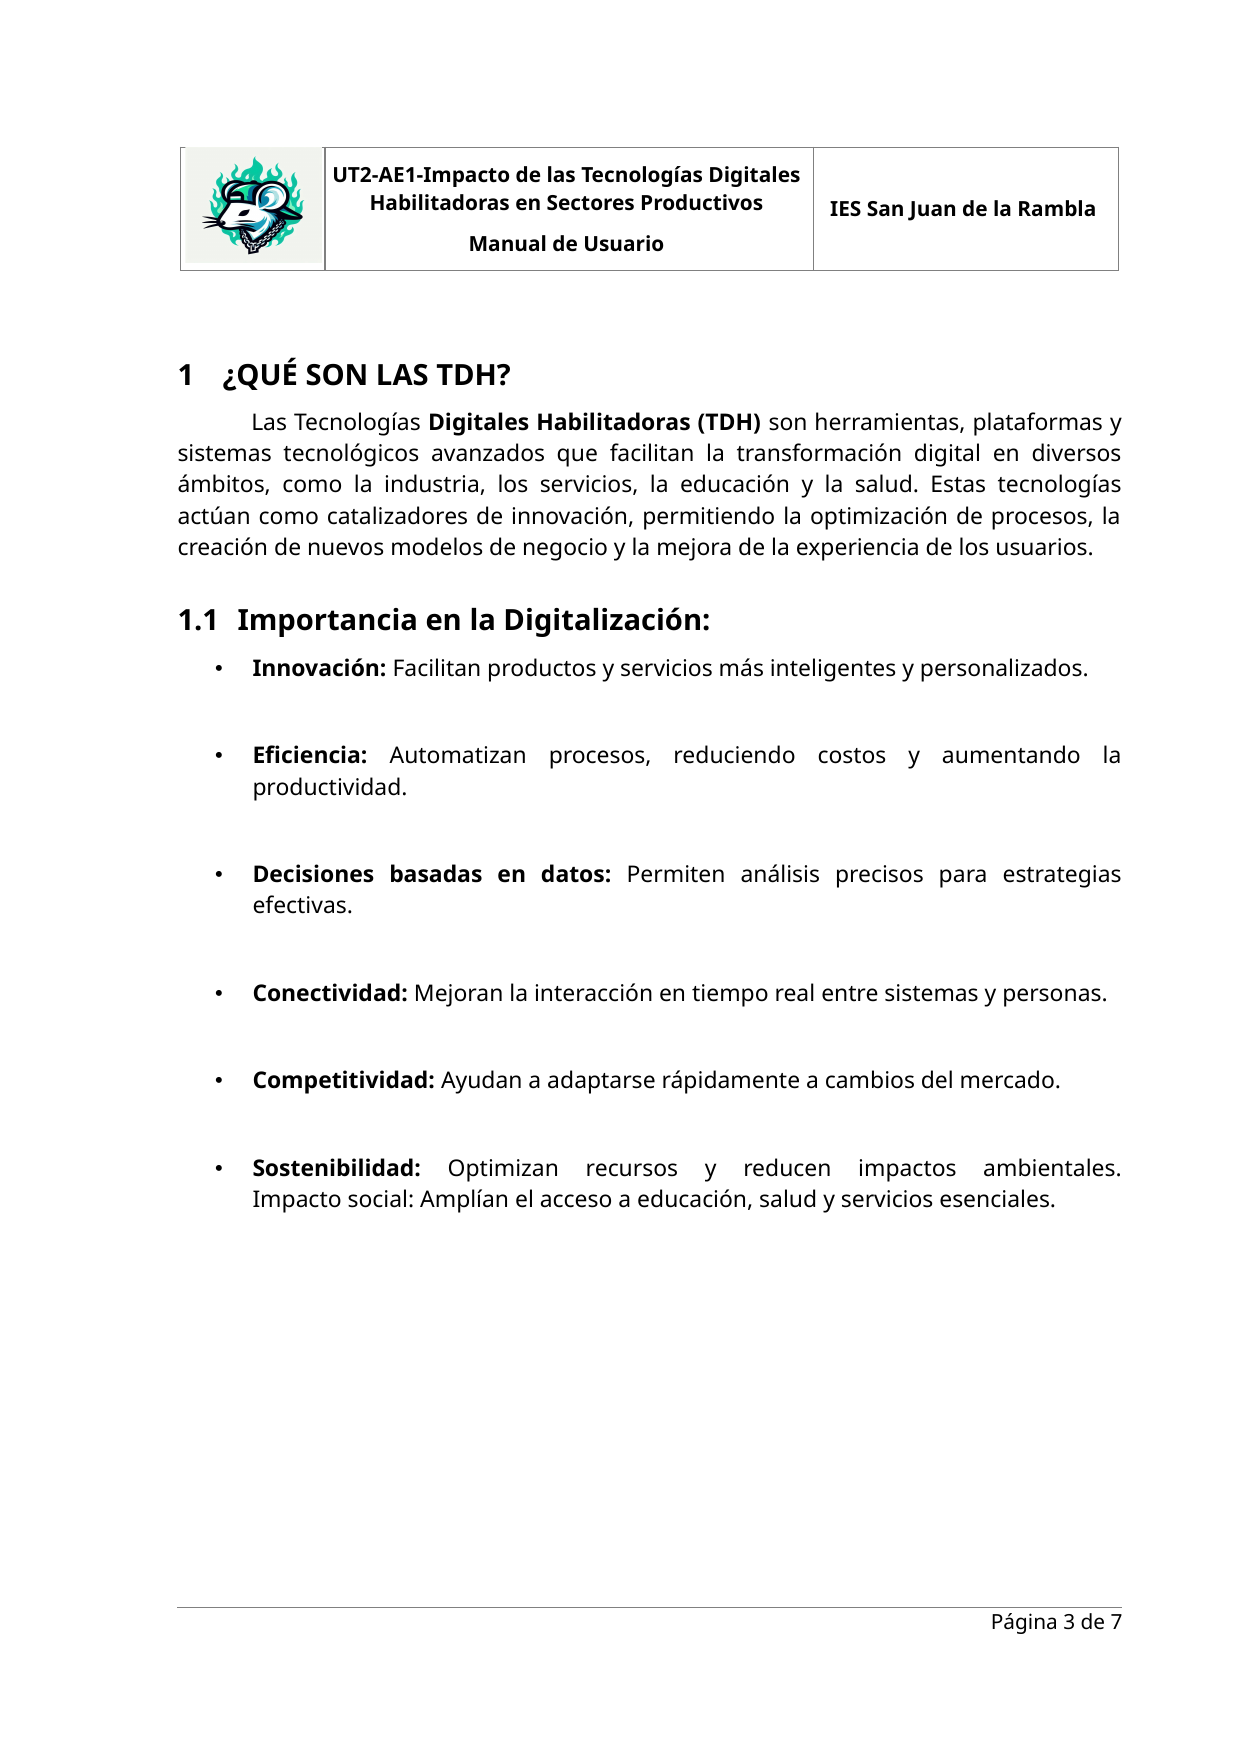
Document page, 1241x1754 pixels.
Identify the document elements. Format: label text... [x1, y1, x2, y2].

list Eficiencia: Automatizan procesos, reduciendo costos y aumentando la productividad. [215, 739, 1122, 802]
picture [185, 147, 322, 263]
list Innovación: Facilitan productos y servicios más inteligentes y personalizados. [215, 652, 1122, 683]
list Sostenibilidad: Optimizan recursos y reducen impactos ambientales. Impacto social: Amplían el acceso a educación, salud y servicios esenciales. [215, 1152, 1122, 1214]
list Decisiones basadas en datos: Permiten análisis precisos para estrategias efectivas. [215, 858, 1122, 921]
list Competitividad: Ayudan a adaptarse rápidamente a cambios del mercado. [215, 1064, 1122, 1096]
list Conectividad: Mejoran la interacción en tiempo real entre sistemas y personas. [215, 977, 1122, 1008]
text Las Tecnologías Digitales Habilitadoras (TDH) son herramientas, plataformas y sistemas tecnológicos avanzados que facilitan la transformación digital en diversos ámbitos, como la industria, los servicios, la educación y la salud. Estas tecnologías actúan como catalizadores de innovación, permitiendo la optimización de procesos, la creación de nuevos modelos de negocio y la mejora de la experiencia de los usuarios. [177, 406, 1122, 562]
subtitle ¿QUÉ SON LAS TDH? [177, 354, 1122, 393]
subtitle Importancia en la Digitalización: [177, 600, 1122, 639]
